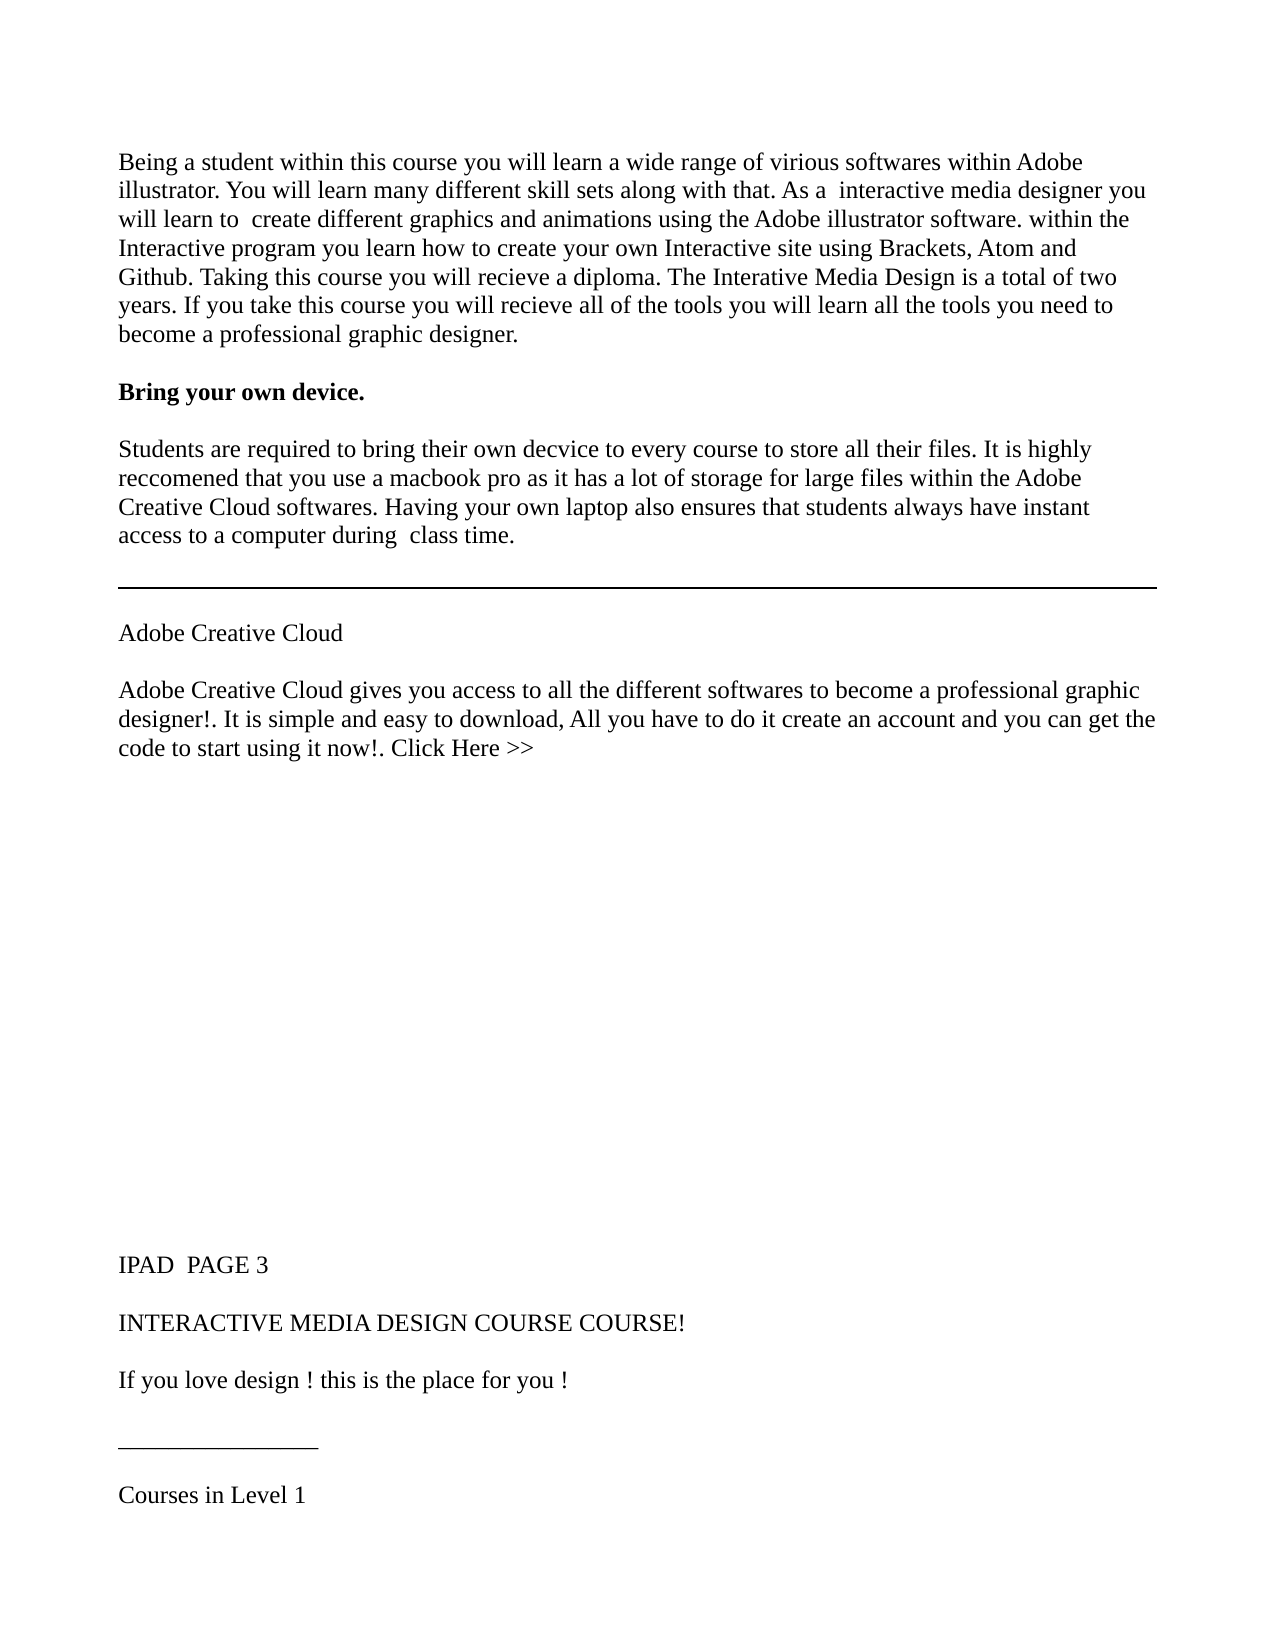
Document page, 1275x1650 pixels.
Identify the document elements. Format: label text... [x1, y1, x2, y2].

text Adobe Creative Cloud [118, 618, 1157, 646]
text Students are required to bring their own decvice to every course to store all their files. It is highly reccomened that you use a macbook pro as it has a lot of storage for large files within the Adobe Creative Cloud softwares. Having your own laptop also ensures that students always have instant access to a computer during class time. [118, 434, 1157, 549]
text IPAD PAGE 3 [118, 1250, 1157, 1279]
text Courses in Level 1 [118, 1480, 1157, 1509]
text Adobe Creative Cloud gives you access to all the different softwares to become a professional graphic designer!. It is simple and easy to download, All you have to do it create an account and you can get the code to start using it now!. Click Here >> [118, 675, 1157, 761]
text ________________ [118, 1423, 1157, 1451]
text INTERACTIVE MEDIA DESIGN COURSE COURSE! [118, 1308, 1157, 1336]
text If you love design ! this is the place for you ! [118, 1365, 1157, 1394]
text Bring your own device. [118, 377, 1157, 406]
text Being a student within this course you will learn a wide range of virious softwares within Adobe illustrator. You will learn many different skill sets along with that. As a interactive media designer you will learn to create different graphics and animations using the Adobe illustrator software. within the Interactive program you learn how to create your own Interactive site using Brackets, Atom and Github. Taking this course you will recieve a diploma. The Interative Media Design is a total of two years. If you take this course you will recieve all of the tools you will learn all the tools you need to become a professional graphic designer. [118, 147, 1157, 348]
